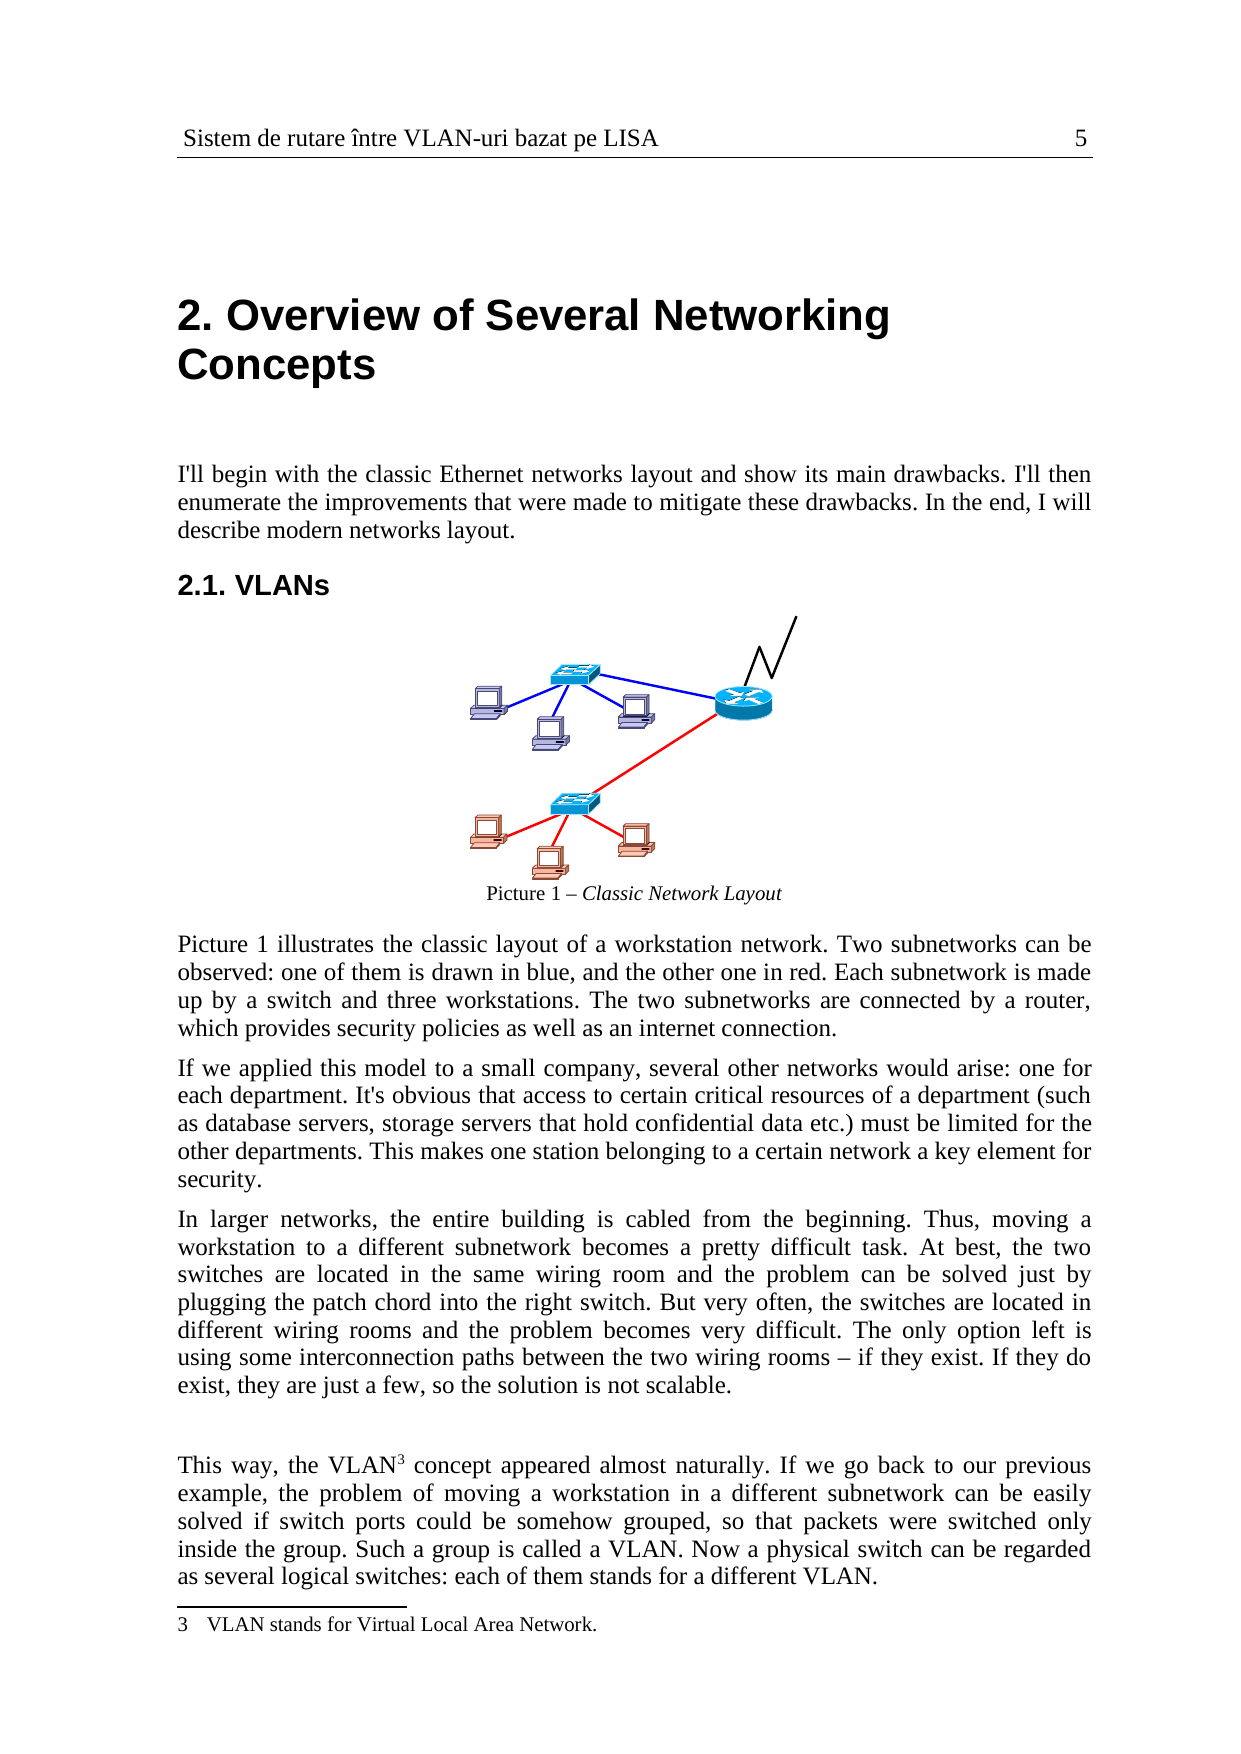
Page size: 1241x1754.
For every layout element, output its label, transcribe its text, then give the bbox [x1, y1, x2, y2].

subtitle Overview of Several Networking Concepts [177, 291, 1093, 389]
text In larger networks, the entire building is cabled from the beginning. Thus, moving a workstation to a different subnetwork becomes a pretty difficult task. At best, the two switches are located in the same wiring room and the problem can be solved just by plugging the patch chord into the right switch. But very often, the switches are located in different wiring rooms and the problem becomes very difficult. The only option left is using some interconnection paths between the two wiring rooms – if they exist. If they do exist, they are just a few, so the solution is not scalable. [177, 1205, 1093, 1399]
text Picture 1 illustrates the classic layout of a workstation network. Two subnetworks can be observed: one of them is drawn in blue, and the other one in red. Each subnetwork is made up by a switch and three workstations. The two subnetworks are connected by a router, which provides security policies as well as an internet connection. [177, 931, 1093, 1041]
text Picture 1 – Classic Network Layout [470, 614, 800, 905]
text If we applied this model to a small company, several other networks would arise: one for each department. It's obvious that access to certain critical resources of a department (such as database servers, storage servers that hold confidential data etc.) must be limited for the other departments. This makes one station belonging to a certain network a key element for security. [177, 1054, 1093, 1192]
text VLAN stands for Virtual Local Area Network. [177, 1613, 1093, 1636]
text I'll begin with the classic Ethernet networks layout and show its main drawbacks. I'll then enumerate the improvements that were made to mitigate these drawbacks. In the end, I will describe modern networks layout. [177, 460, 1093, 543]
text This way, the VLAN concept appeared almost naturally. If we go back to our previous example, the problem of moving a workstation in a different subnetwork can be easily solved if switch ports could be somehow grouped, so that packets were switched only inside the group. Such a group is called a VLAN. Now a physical switch can be regarded as several logical switches: each of them stands for a different VLAN. [177, 1452, 1093, 1590]
subtitle VLANs [177, 568, 1093, 601]
